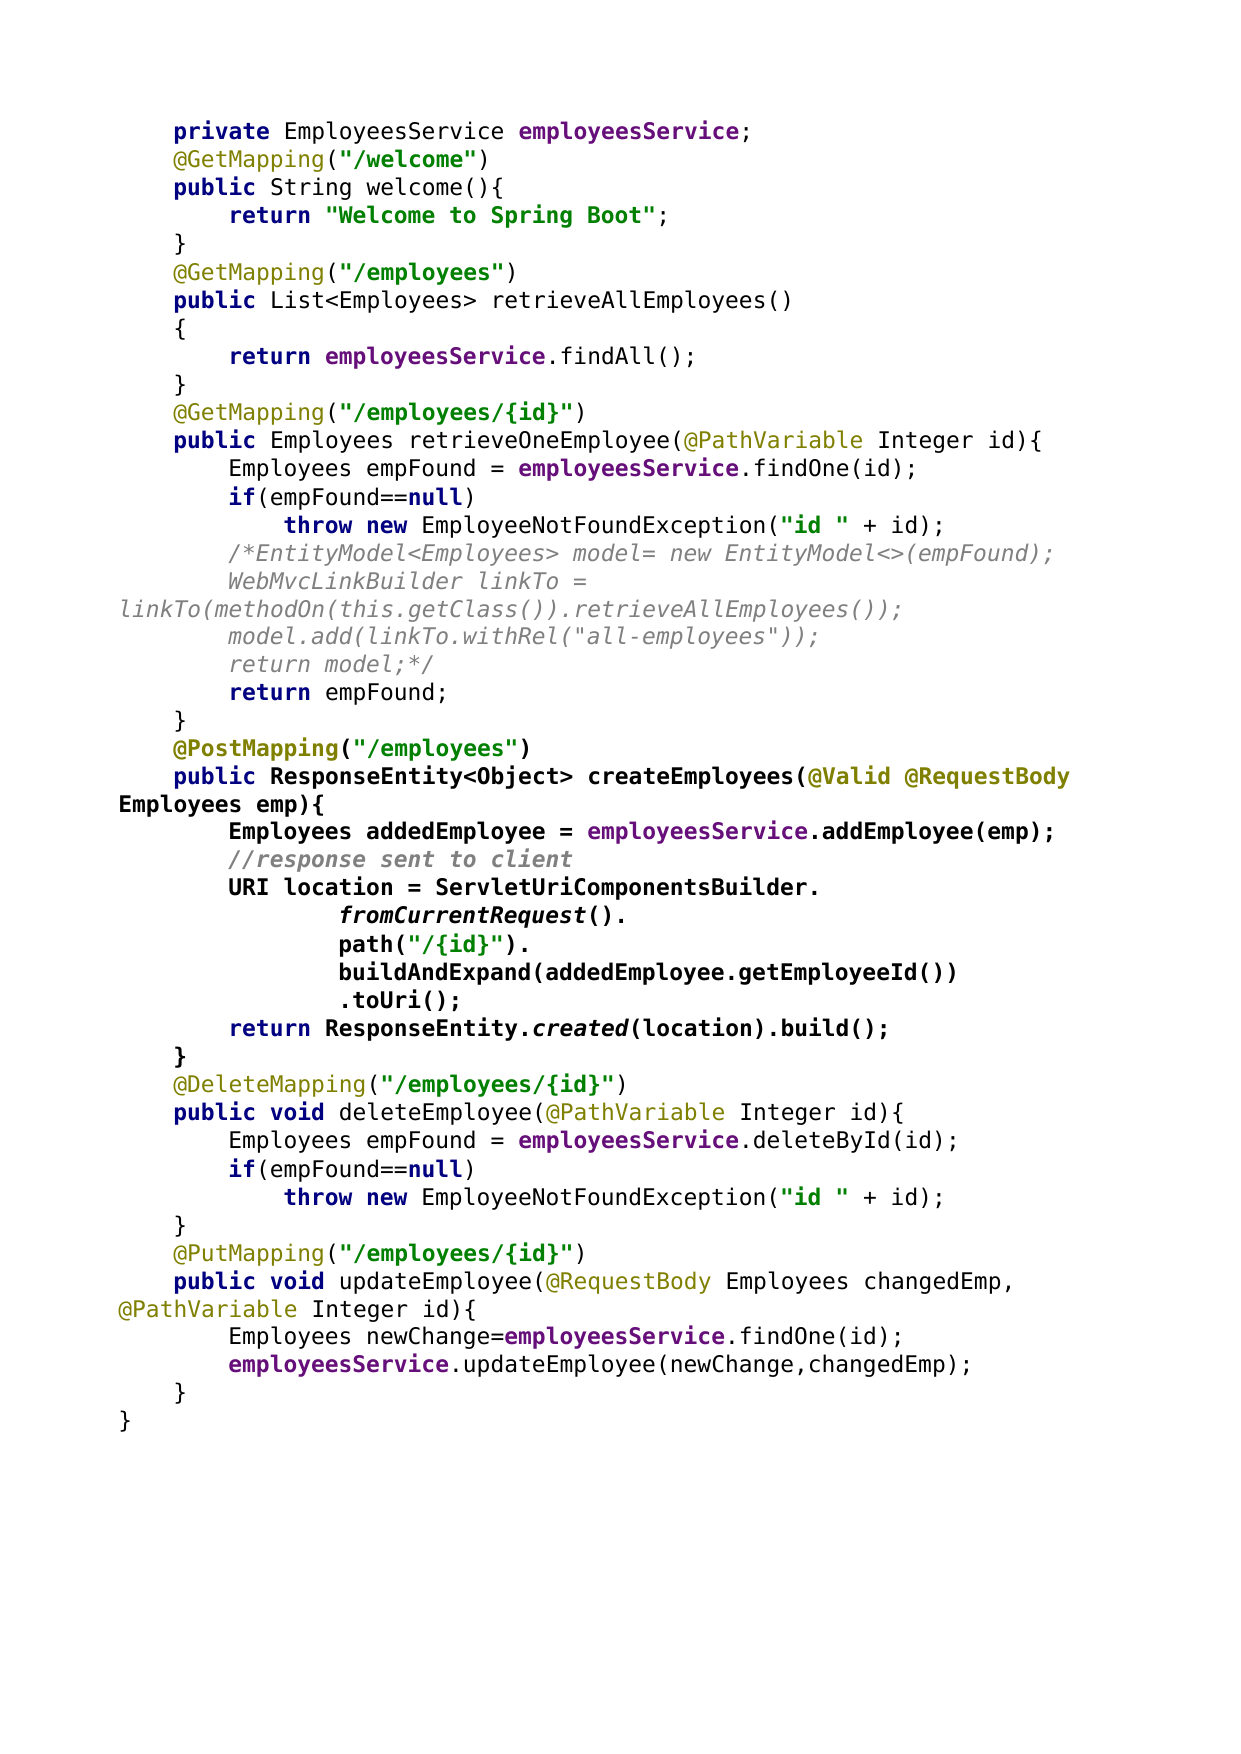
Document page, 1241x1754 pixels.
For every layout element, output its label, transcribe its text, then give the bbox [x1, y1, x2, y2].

text } [118, 231, 1122, 259]
text @DeleteMapping("/employees/{id}") [118, 1071, 1122, 1099]
text Employees empFound = employeesService.findOne(id); [118, 456, 1122, 484]
text public void deleteEmployee(@PathVariable Integer id){ [118, 1099, 1122, 1128]
text public ResponseEntity<Object> createEmployees(@Valid @RequestBody Employees emp){ [118, 763, 1122, 818]
text } [118, 707, 1122, 735]
text throw new EmployeeNotFoundException("id " + id); [118, 512, 1122, 540]
text model.add(linkTo.withRel("all-employees")); [118, 623, 1122, 651]
text throw new EmployeeNotFoundException("id " + id); [118, 1184, 1122, 1212]
text Employees newChange=employeesService.findOne(id); [118, 1323, 1122, 1351]
text fromCurrentRequest(). [118, 903, 1122, 931]
text } [118, 371, 1122, 399]
text return model;*/ [118, 651, 1122, 679]
text @PostMapping("/employees") [118, 735, 1122, 763]
text public Employees retrieveOneEmployee(@PathVariable Integer id){ [118, 427, 1122, 456]
text return ResponseEntity.created(location).build(); [118, 1015, 1122, 1043]
text WebMvcLinkBuilder linkTo = linkTo(methodOn(this.getClass()).retrieveAllEmployees()); [118, 568, 1122, 623]
text /*EntityModel<Employees> model= new EntityModel<>(empFound); [118, 540, 1122, 568]
text @GetMapping("/employees/{id}") [118, 399, 1122, 427]
text return "Welcome to Spring Boot"; [118, 202, 1122, 231]
text Employees empFound = employeesService.deleteById(id); [118, 1128, 1122, 1156]
text if(empFound==null) [118, 484, 1122, 512]
text public List<Employees> retrieveAllEmployees() [118, 287, 1122, 315]
text buildAndExpand(addedEmployee.getEmployeeId()) [118, 959, 1122, 987]
text public void updateEmployee(@RequestBody Employees changedEmp, @PathVariable Integer id){ [118, 1268, 1122, 1323]
text return employeesService.findAll(); [118, 343, 1122, 371]
text { [118, 315, 1122, 343]
text employeesService.updateEmployee(newChange,changedEmp); [118, 1351, 1122, 1379]
text @GetMapping("/employees") [118, 259, 1122, 287]
text private EmployeesService employeesService; [118, 118, 1122, 146]
text } [118, 1407, 1122, 1434]
text } [118, 1379, 1122, 1407]
text .toUri(); [118, 987, 1122, 1015]
text } [118, 1212, 1122, 1240]
text @PutMapping("/employees/{id}") [118, 1240, 1122, 1268]
text } [118, 1043, 1122, 1071]
text if(empFound==null) [118, 1156, 1122, 1184]
text //response sent to client [118, 846, 1122, 874]
text public String welcome(){ [118, 174, 1122, 202]
text Employees addedEmployee = employeesService.addEmployee(emp); [118, 818, 1122, 846]
text return empFound; [118, 679, 1122, 707]
text path("/{id}"). [118, 931, 1122, 959]
text @GetMapping("/welcome") [118, 146, 1122, 174]
text URI location = ServletUriComponentsBuilder. [118, 874, 1122, 903]
